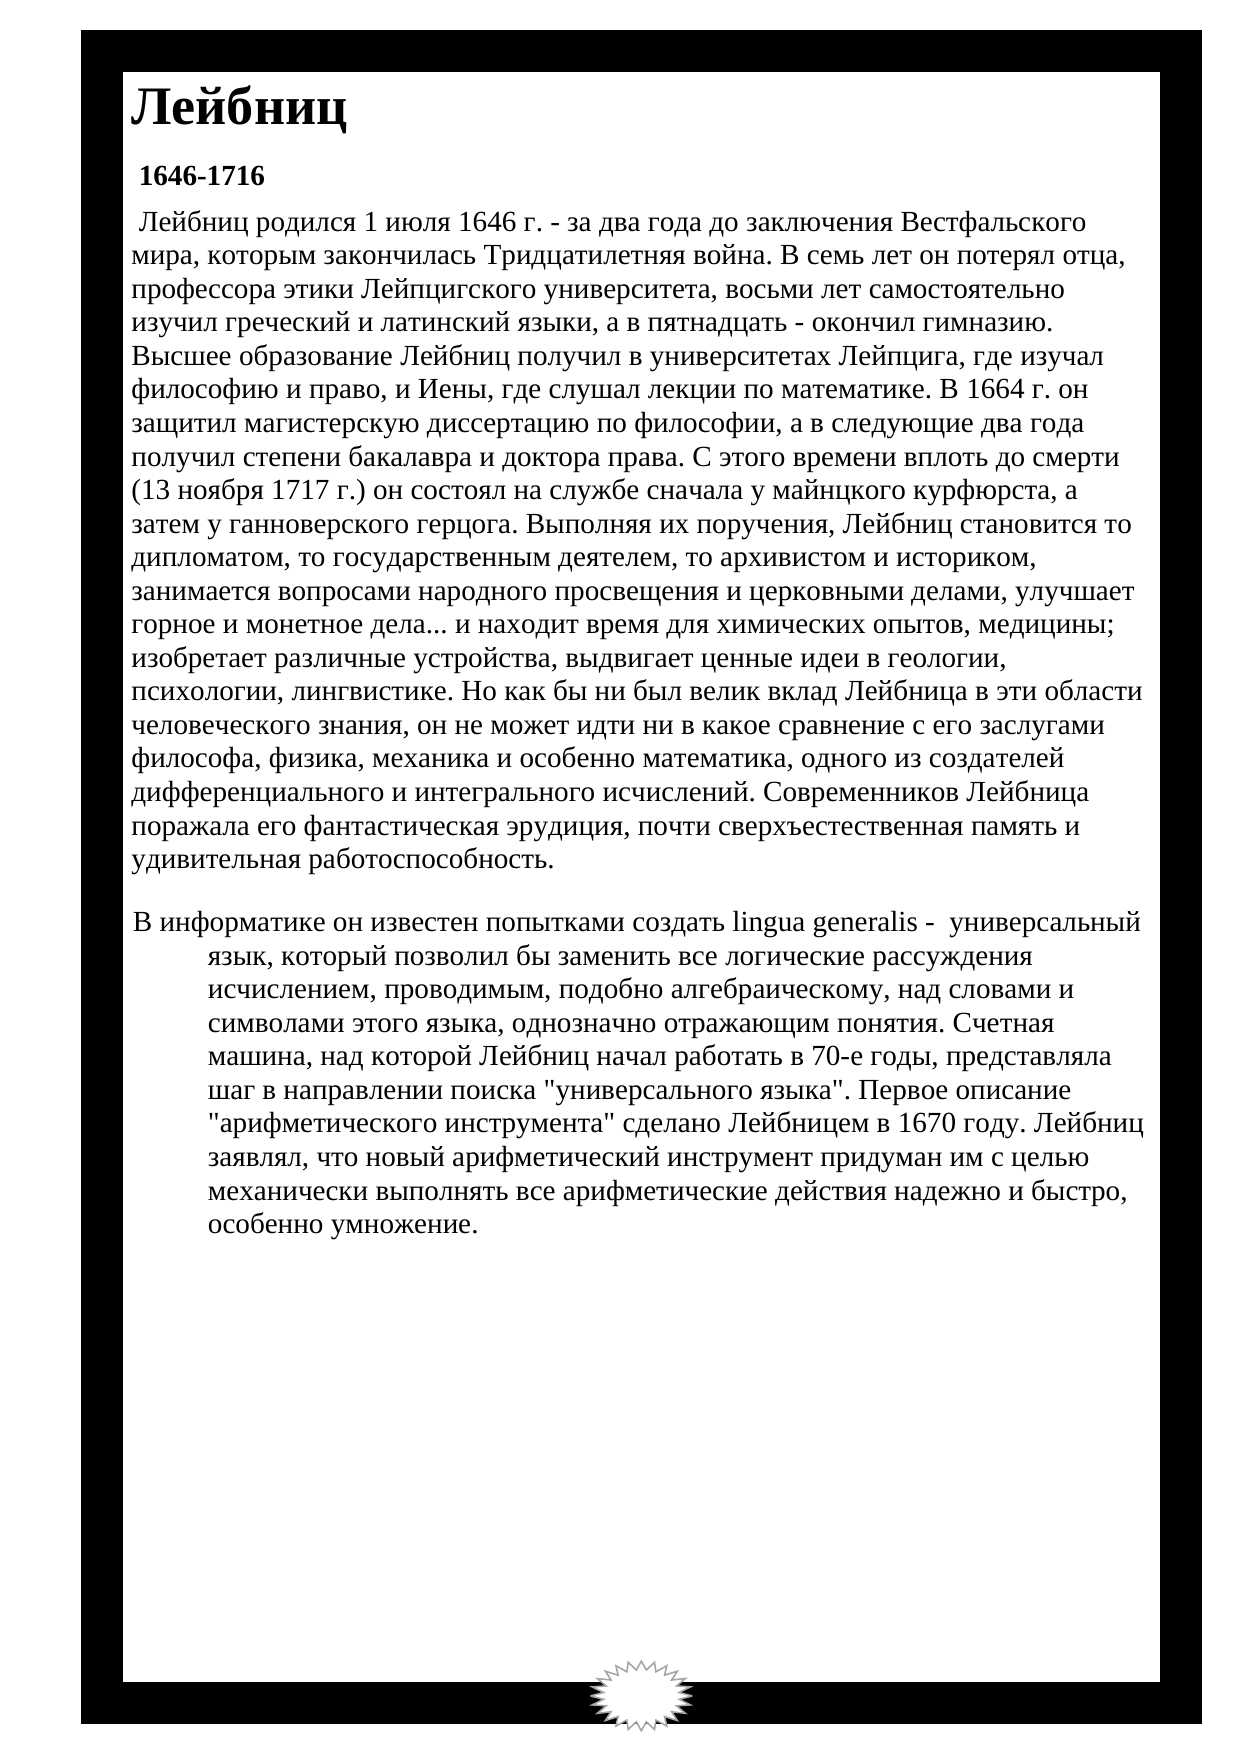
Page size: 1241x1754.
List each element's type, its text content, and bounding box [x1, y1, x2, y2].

subtitle В информатике он известен попытками создать lingua generalis - универсальный язык, который позволил бы заменить все логические рассуждения исчислением, проводимым, подобно алгебраическому, над словами и символами этого языка, однозначно отражающим понятия. Счетная машина, над которой Лейбниц начал работать в 70-е годы, представляла шаг в направлении поиска "универсального языка". Первое описание "арифметического инструмента" сделано Лейбницем в 1670 году. Лейбниц заявлял, что новый арифметический инструмент придуман им с целью механически выполнять все арифметические действия надежно и быстро, особенно умножение. [133, 904, 1152, 1240]
text Лейбниц родился 1 июля 1646 г. - за два года до заключения Вестфальского мира, которым закончилась Тридцатилетняя война. В семь лет он потерял отца, профессора этики Лейпцигского университета, восьми лет самостоятельно изучил греческий и латинский языки, а в пятнадцать - окончил гимназию. Высшее образование Лейбниц получил в университетах Лейпцига, где изучал философию и право, и Иены, где слушал лекции по математике. В 1664 г. он защитил магистерскую диссертацию по философии, а в следующие два года получил степени бакалавра и доктора права. С этого времени вплоть до смерти (13 ноября 1717 г.) он состоял на службе сначала у майнцкого курфюрста, а затем у ганноверского герцога. Выполняя их поручения, Лейбниц становится то дипломатом, то государственным деятелем, то архивистом и историком, занимается вопросами народного просвещения и церковными делами, улучшает горное и монетное дела... и находит время для химических опытов, медицины; изобретает различные устройства, выдвигает ценные идеи в геологии, психологии, лингвистике. Но как бы ни был велик вклад Лейбница в эти области человеческого знания, он не может идти ни в какое сравнение с его заслугами философа, физика, механика и особенно математика, одного из создателей дифференциального и интегрального исчислений. Современников Лейбница поражала его фантастическая эрудиция, почти сверхъестественная память и удивительная работоспособность. [131, 204, 1152, 875]
text Лейбниц [131, 74, 1152, 136]
text 1646-1716 [131, 158, 1152, 191]
